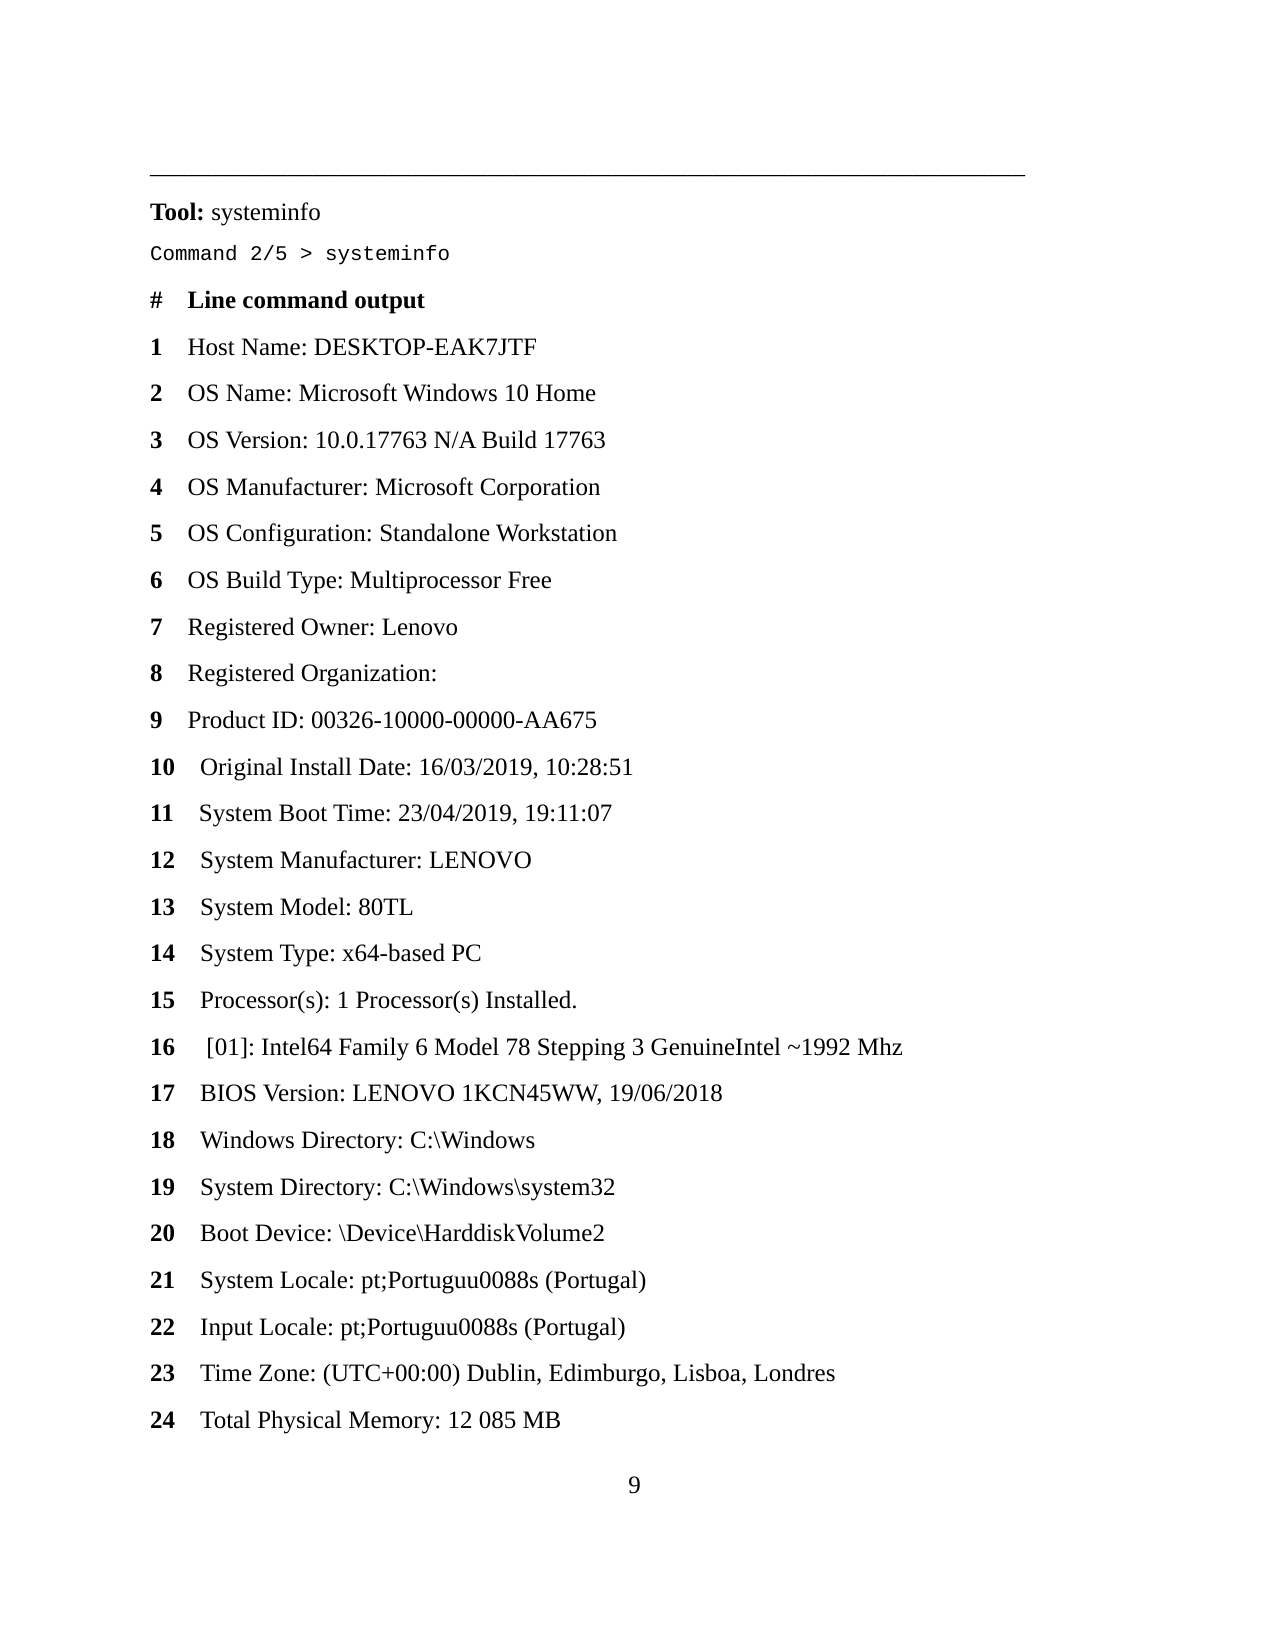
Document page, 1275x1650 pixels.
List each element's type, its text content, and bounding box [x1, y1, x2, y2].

text 17 BIOS Version: LENOVO 1KCN45WW, 19/06/2018 [150, 1078, 1125, 1107]
text 21 System Locale: pt;Portuguu0088s (Portugal) [150, 1265, 1125, 1294]
text 10 Original Install Date: 16/03/2019, 10:28:51 [150, 752, 1125, 780]
text Command 2/5 > systeminfo [150, 243, 1125, 267]
text 16 [01]: Intel64 Family 6 Model 78 Stepping 3 GenuineIntel ~1992 Mhz [150, 1032, 1125, 1060]
text # Line command output [150, 285, 1125, 314]
text 8 Registered Organization: [150, 658, 1125, 687]
text 11 System Boot Time: 23/04/2019, 19:11:07 [150, 798, 1125, 827]
text 15 Processor(s): 1 Processor(s) Installed. [150, 985, 1125, 1014]
text 7 Registered Owner: Lenovo [150, 612, 1125, 640]
text 5 OS Configuration: Standalone Workstation [150, 518, 1125, 547]
text 13 System Model: 80TL [150, 892, 1125, 920]
text 24 Total Physical Memory: 12 085 MB [150, 1405, 1125, 1434]
text 2 OS Name: Microsoft Windows 10 Home [150, 378, 1125, 407]
text 19 System Directory: C:\Windows\system32 [150, 1172, 1125, 1200]
text 14 System Type: x64-based PC [150, 938, 1125, 967]
text 23 Time Zone: (UTC+00:00) Dublin, Edimburgo, Lisboa, Londres [150, 1358, 1125, 1387]
text Tool: systeminfo [150, 197, 1125, 225]
text 22 Input Locale: pt;Portuguu0088s (Portugal) [150, 1312, 1125, 1340]
text 3 OS Version: 10.0.17763 N/A Build 17763 [150, 425, 1125, 454]
text 12 System Manufacturer: LENOVO [150, 845, 1125, 874]
text 4 OS Manufacturer: Microsoft Corporation [150, 472, 1125, 500]
text 1 Host Name: DESKTOP-EAK7JTF [150, 332, 1125, 360]
text ______________________________________________________________________ [150, 150, 1125, 179]
text 6 OS Build Type: Multiprocessor Free [150, 565, 1125, 594]
text 20 Boot Device: \Device\HarddiskVolume2 [150, 1218, 1125, 1247]
text 9 Product ID: 00326-10000-00000-AA675 [150, 705, 1125, 734]
text 18 Windows Directory: C:\Windows [150, 1125, 1125, 1154]
